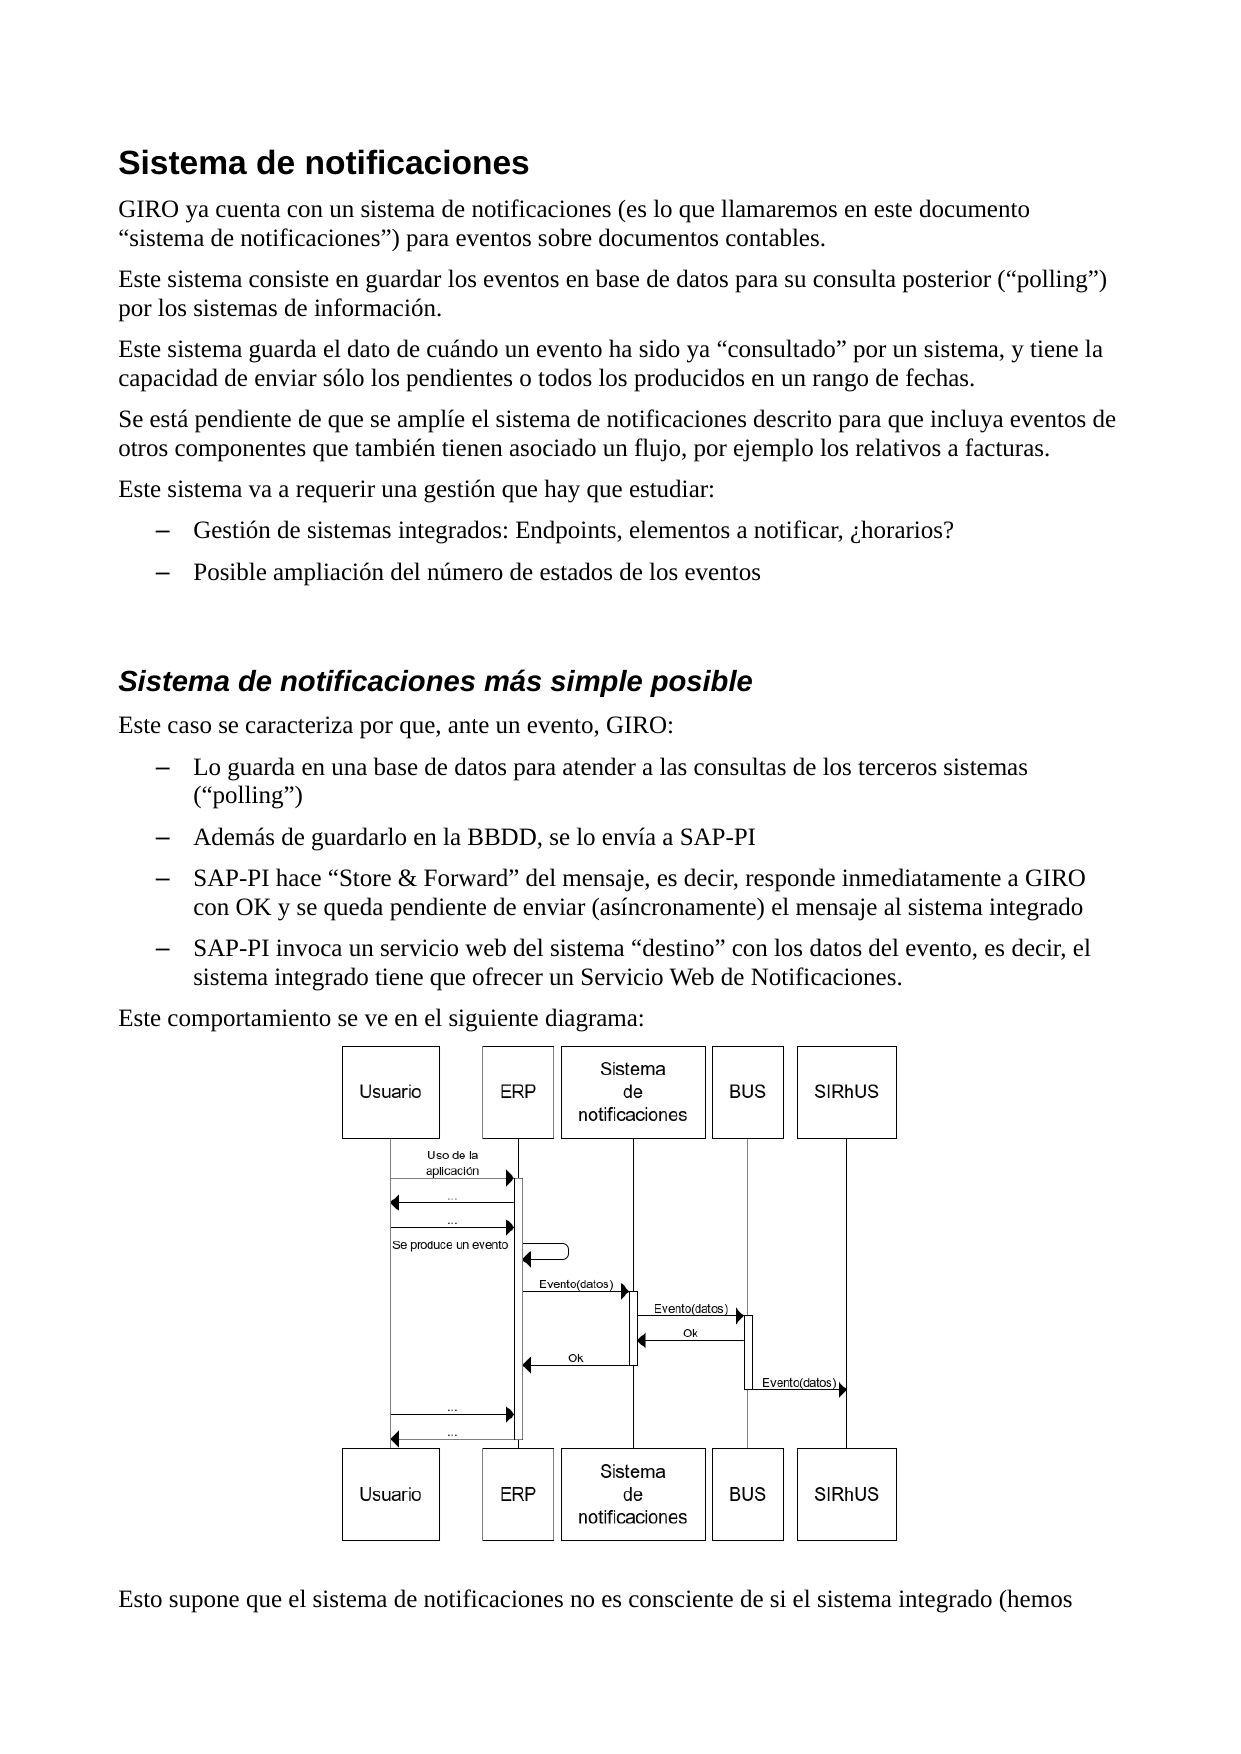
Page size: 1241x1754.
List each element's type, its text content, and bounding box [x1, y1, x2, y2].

subtitle Sistema de notificaciones más simple posible [118, 664, 1122, 698]
text Se está pendiente de que se amplíe el sistema de notificaciones descrito para que incluya eventos de otros componentes que también tienen asociado un flujo, por ejemplo los relativos a facturas. [118, 404, 1122, 462]
text Este comportamiento se ve en el siguiente diagrama: [118, 1003, 1122, 1032]
list Posible ampliación del número de estados de los eventos [156, 557, 1122, 586]
text Esto supone que el sistema de notificaciones no es consciente de si el sistema integrado (hemos [118, 1584, 1122, 1613]
list Gestión de sistemas integrados: Endpoints, elementos a notificar, ¿horarios? [156, 516, 1122, 544]
subtitle Sistema de notificaciones [118, 143, 1122, 182]
text Este sistema va a requerir una gestión que hay que estudiar: [118, 474, 1122, 503]
list Además de guardarlo en la BBDD, se lo envía a SAP-PI [156, 822, 1122, 850]
text GIRO ya cuenta con un sistema de notificaciones (es lo que llamaremos en este documento “sistema de notificaciones”) para eventos sobre documentos contables. [118, 194, 1122, 252]
list SAP-PI invoca un servicio web del sistema “destino” con los datos del evento, es decir, el sistema integrado tiene que ofrecer un Servicio Web de Notificaciones. [156, 933, 1122, 990]
picture [339, 1044, 901, 1544]
text Este sistema consiste en guardar los eventos en base de datos para su consulta posterior (“polling”) por los sistemas de información. [118, 264, 1122, 322]
text Este sistema guarda el dato de cuándo un evento ha sido ya “consultado” por un sistema, y tiene la capacidad de enviar sólo los pendientes o todos los producidos en un rango de fechas. [118, 334, 1122, 392]
text Este caso se caracteriza por que, ante un evento, GIRO: [118, 710, 1122, 739]
list Lo guarda en una base de datos para atender a las consultas de los terceros sistemas (“polling”) [156, 752, 1122, 809]
list SAP-PI hace “Store & Forward” del mensaje, es decir, responde inmediatamente a GIRO con OK y se queda pendiente de enviar (asíncronamente) el mensaje al sistema integrado [156, 863, 1122, 920]
